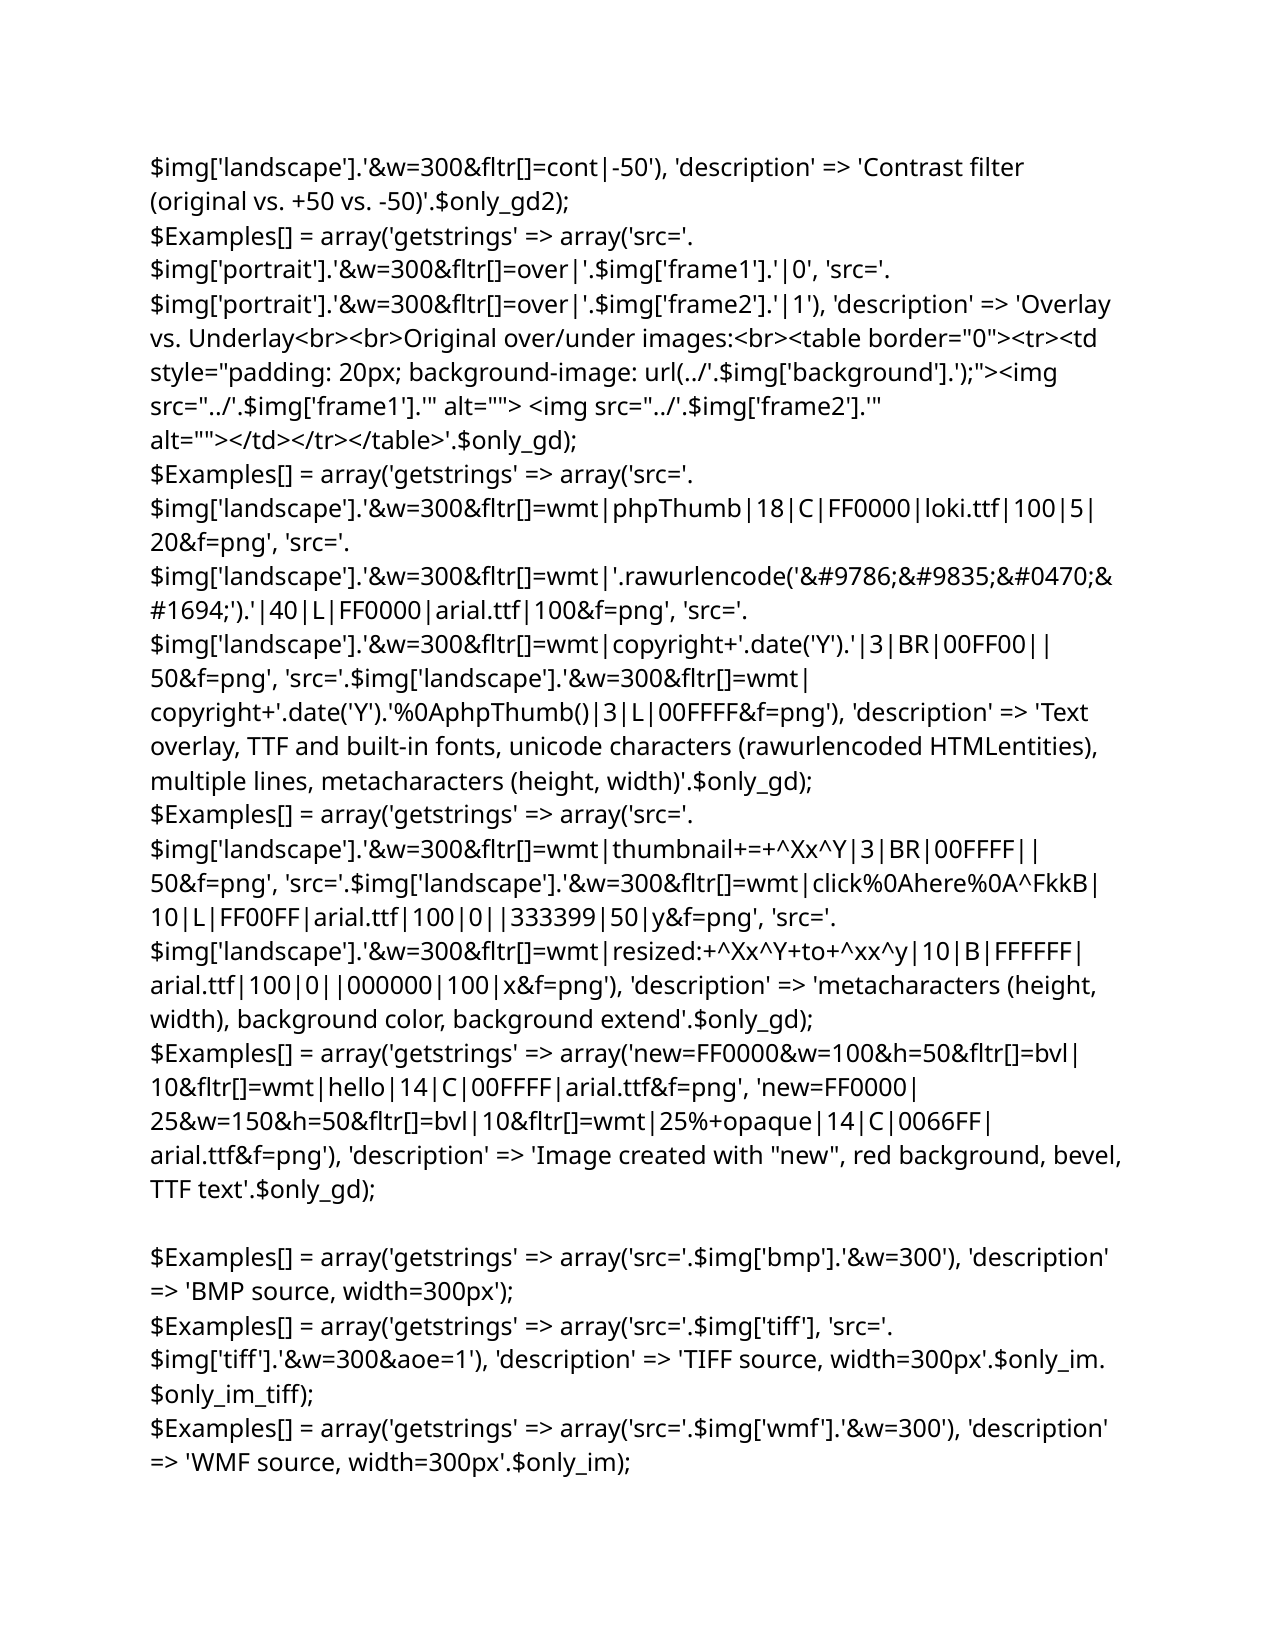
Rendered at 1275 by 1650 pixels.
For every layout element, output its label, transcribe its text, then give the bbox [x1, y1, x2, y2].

text $Examples[] = array('getstrings' => array('src='.$img['bmp'].'&w=300'), 'description' => 'BMP source, width=300px'); [150, 1240, 1125, 1308]
text $Examples[] = array('getstrings' => array('src='.$img['tiff'], 'src='.$img['tiff'].'&w=300&aoe=1'), 'description' => 'TIFF source, width=300px'.$only_im.$only_im_tiff); [150, 1308, 1125, 1410]
text $img['landscape'].'&w=300&fltr[]=cont|-50'), 'description' => 'Contrast filter (original vs. +50 vs. -50)'.$only_gd2); [150, 150, 1125, 218]
text $Examples[] = array('getstrings' => array('src='.$img['landscape'].'&w=300&fltr[]=wmt|thumbnail+=+^Xx^Y|3|BR|00FFFF||50&f=png', 'src='.$img['landscape'].'&w=300&fltr[]=wmt|click%0Ahere%0A^FkkB|10|L|FF00FF|arial.ttf|100|0||333399|50|y&f=png', 'src='.$img['landscape'].'&w=300&fltr[]=wmt|resized:+^Xx^Y+to+^xx^y|10|B|FFFFFF|arial.ttf|100|0||000000|100|x&f=png'), 'description' => 'metacharacters (height, width), background color, background extend'.$only_gd); [150, 797, 1125, 1036]
text $Examples[] = array('getstrings' => array('src='.$img['landscape'].'&w=300&fltr[]=wmt|phpThumb|18|C|FF0000|loki.ttf|100|5|20&f=png', 'src='.$img['landscape'].'&w=300&fltr[]=wmt|'.rawurlencode('&#9786;&#9835;&#0470;&#1694;').'|40|L|FF0000|arial.ttf|100&f=png', 'src='.$img['landscape'].'&w=300&fltr[]=wmt|copyright+'.date('Y').'|3|BR|00FF00||50&f=png', 'src='.$img['landscape'].'&w=300&fltr[]=wmt|copyright+'.date('Y').'%0AphpThumb()|3|L|00FFFF&f=png'), 'description' => 'Text overlay, TTF and built-in fonts, unicode characters (rawurlencoded HTMLentities), multiple lines, metacharacters (height, width)'.$only_gd); [150, 457, 1125, 797]
text $Examples[] = array('getstrings' => array('src='.$img['portrait'].'&w=300&fltr[]=over|'.$img['frame1'].'|0', 'src='.$img['portrait'].'&w=300&fltr[]=over|'.$img['frame2'].'|1'), 'description' => 'Overlay vs. Underlay<br><br>Original over/under images:<br><table border="0"><tr><td style="padding: 20px; background-image: url(../'.$img['background'].');"><img src="../'.$img['frame1'].'" alt=""> <img src="../'.$img['frame2'].'" alt=""></td></tr></table>'.$only_gd); [150, 218, 1125, 457]
text $Examples[] = array('getstrings' => array('new=FF0000&w=100&h=50&fltr[]=bvl|10&fltr[]=wmt|hello|14|C|00FFFF|arial.ttf&f=png', 'new=FF0000|25&w=150&h=50&fltr[]=bvl|10&fltr[]=wmt|25%+opaque|14|C|0066FF|arial.ttf&f=png'), 'description' => 'Image created with "new", red background, bevel, TTF text'.$only_gd); [150, 1036, 1125, 1206]
text $Examples[] = array('getstrings' => array('src='.$img['wmf'].'&w=300'), 'description' => 'WMF source, width=300px'.$only_im); [150, 1410, 1125, 1478]
